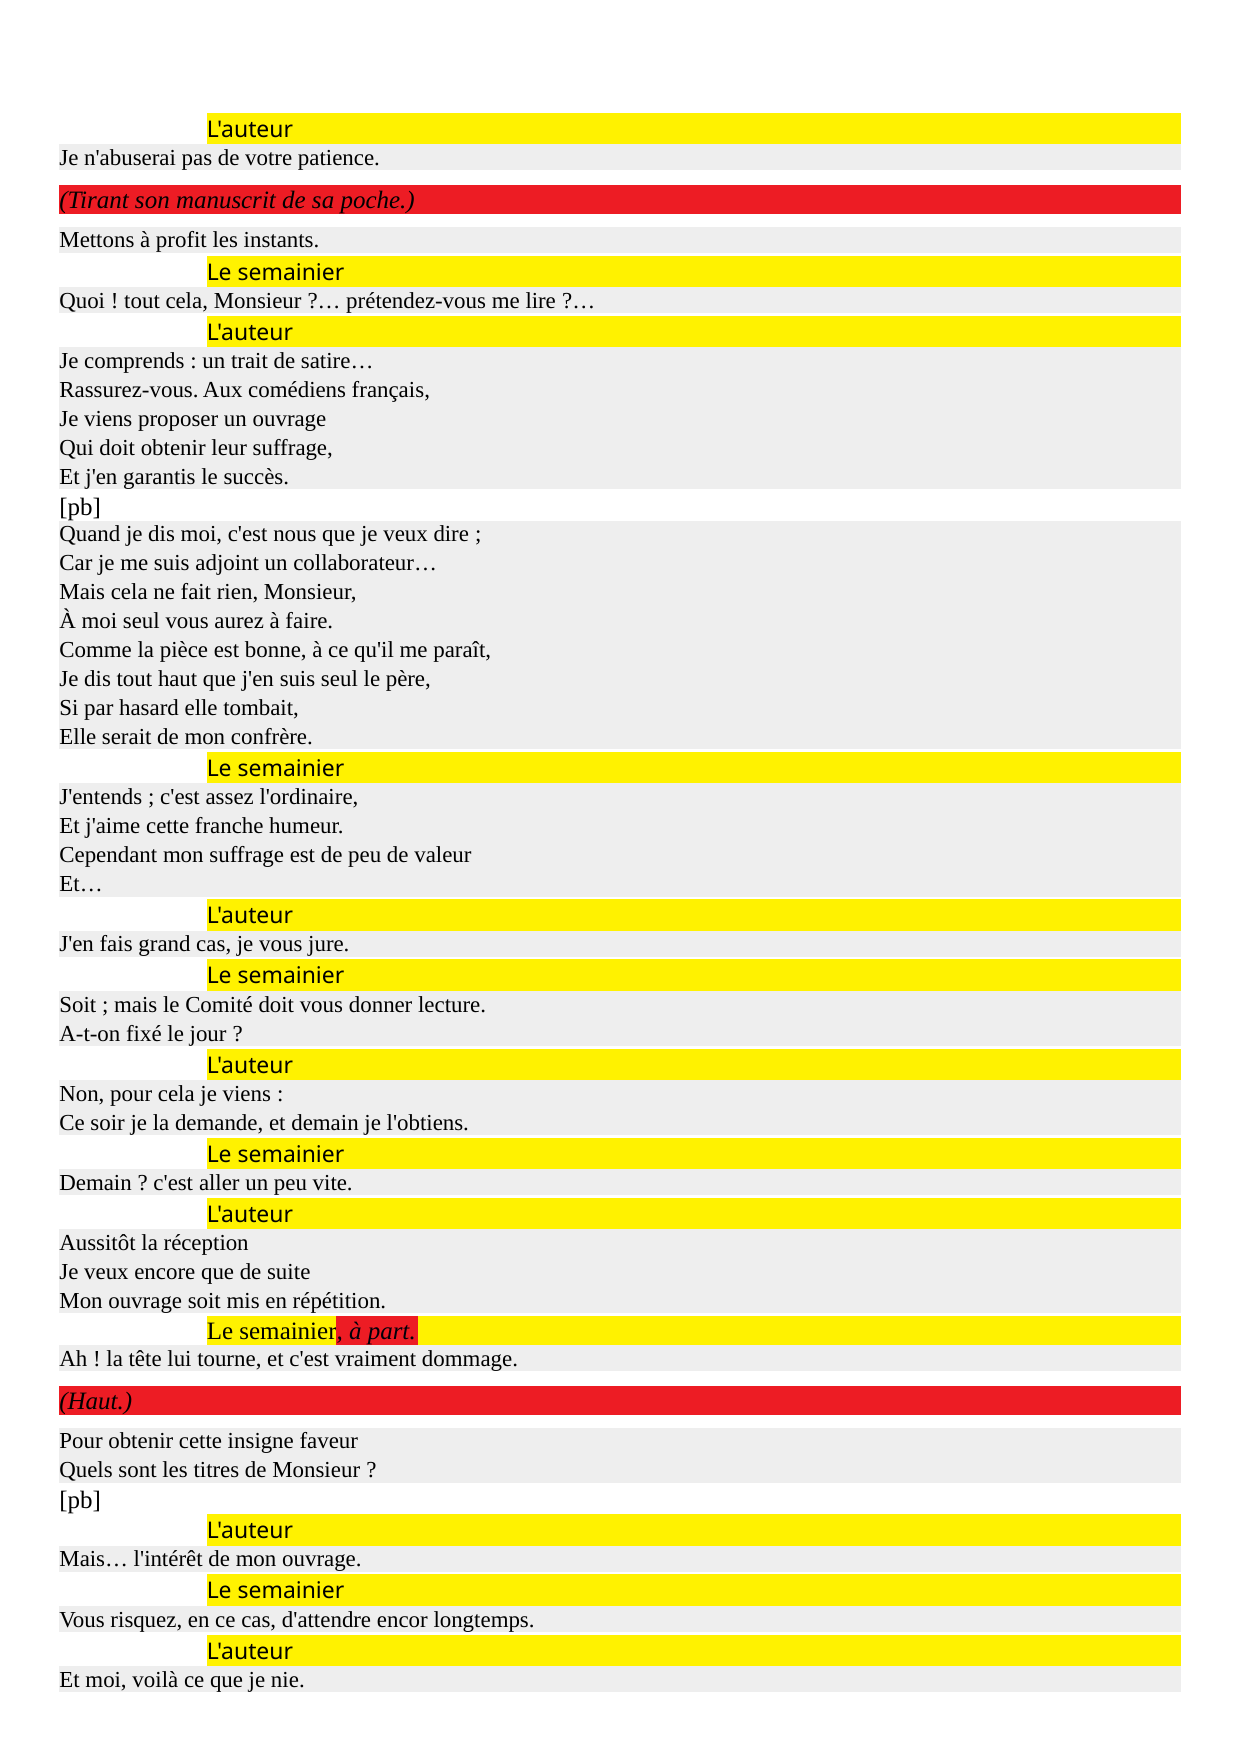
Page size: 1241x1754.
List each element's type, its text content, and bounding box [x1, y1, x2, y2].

text L'auteur [207, 1049, 1181, 1080]
text Non, pour cela je viens : [59, 1080, 1181, 1106]
text Je dis tout haut que j'en suis seul le père, [59, 665, 1181, 692]
text Je comprends : un trait de satire… [59, 347, 1181, 373]
text Mais… l'intérêt de mon ouvrage. [59, 1546, 1181, 1572]
text Le semainier, à part. [418, 1316, 1181, 1345]
text Et… [59, 870, 1181, 897]
text Le semainier [207, 959, 1181, 991]
text J'entends ; c'est assez l'ordinaire, [59, 783, 1181, 810]
text (Haut.) [59, 1386, 1181, 1415]
text Je veux encore que de suite [59, 1258, 1181, 1284]
text (Tirant son manuscrit de sa poche.) [59, 185, 1181, 214]
text L'auteur [207, 1198, 1181, 1229]
text L'auteur [207, 113, 1181, 144]
text Rassurez-vous. Aux comédiens français, [59, 376, 1181, 402]
text Mon ouvrage soit mis en répétition. [59, 1287, 1181, 1313]
text Soit ; mais le Comité doit vous donner lecture. [59, 991, 1181, 1017]
text Le semainier [207, 752, 1181, 783]
text Je viens proposer un ouvrage [59, 405, 1181, 431]
text Je n'abuserai pas de votre patience. [59, 144, 1181, 170]
text Si par hasard elle tombait, [59, 694, 1181, 721]
text Et moi, voilà ce que je nie. [59, 1666, 1181, 1692]
text À moi seul vous aurez à faire. [59, 607, 1181, 634]
text Le semainier [207, 1138, 1181, 1169]
text L'auteur [207, 1635, 1181, 1666]
text [pb] [59, 1486, 1181, 1514]
text Qui doit obtenir leur suffrage, [59, 434, 1181, 460]
text Ah ! la tête lui tourne, et c'est vraiment dommage. [59, 1345, 1181, 1371]
text J'en fais grand cas, je vous jure. [59, 931, 1181, 957]
text Mais cela ne fait rien, Monsieur, [59, 578, 1181, 605]
text Quoi ! tout cela, Monsieur ?… prétendez-vous me lire ?… [59, 287, 1181, 313]
text Et j'aime cette franche humeur. [59, 812, 1181, 839]
text L'auteur [207, 1514, 1181, 1546]
text [pb] [59, 492, 1181, 521]
text Car je me suis adjoint un collaborateur… [59, 549, 1181, 576]
text Le semainier [207, 1574, 1181, 1606]
text Et j'en garantis le succès. [59, 463, 1181, 489]
text Ce soir je la demande, et demain je l'obtiens. [59, 1109, 1181, 1135]
text Le semainier [207, 256, 1181, 287]
text Le semainier, à part. [207, 1316, 336, 1345]
text Aussitôt la réception [59, 1229, 1181, 1256]
text A-t-on fixé le jour ? [59, 1020, 1181, 1046]
text Cependant mon suffrage est de peu de valeur [59, 841, 1181, 868]
text Quand je dis moi, c'est nous que je veux dire ; [59, 521, 1181, 547]
text Vous risquez, en ce cas, d'attendre encor longtemps. [59, 1606, 1181, 1632]
text Demain ? c'est aller un peu vite. [59, 1169, 1181, 1195]
text Elle serait de mon confrère. [59, 723, 1181, 749]
text Comme la pièce est bonne, à ce qu'il me paraît, [59, 636, 1181, 663]
text L'auteur [207, 899, 1181, 931]
text L'auteur [207, 316, 1181, 347]
text Mettons à profit les instants. [59, 227, 1181, 253]
text Pour obtenir cette insigne faveur [59, 1428, 1181, 1454]
text Quels sont les titres de Monsieur ? [59, 1457, 1181, 1483]
